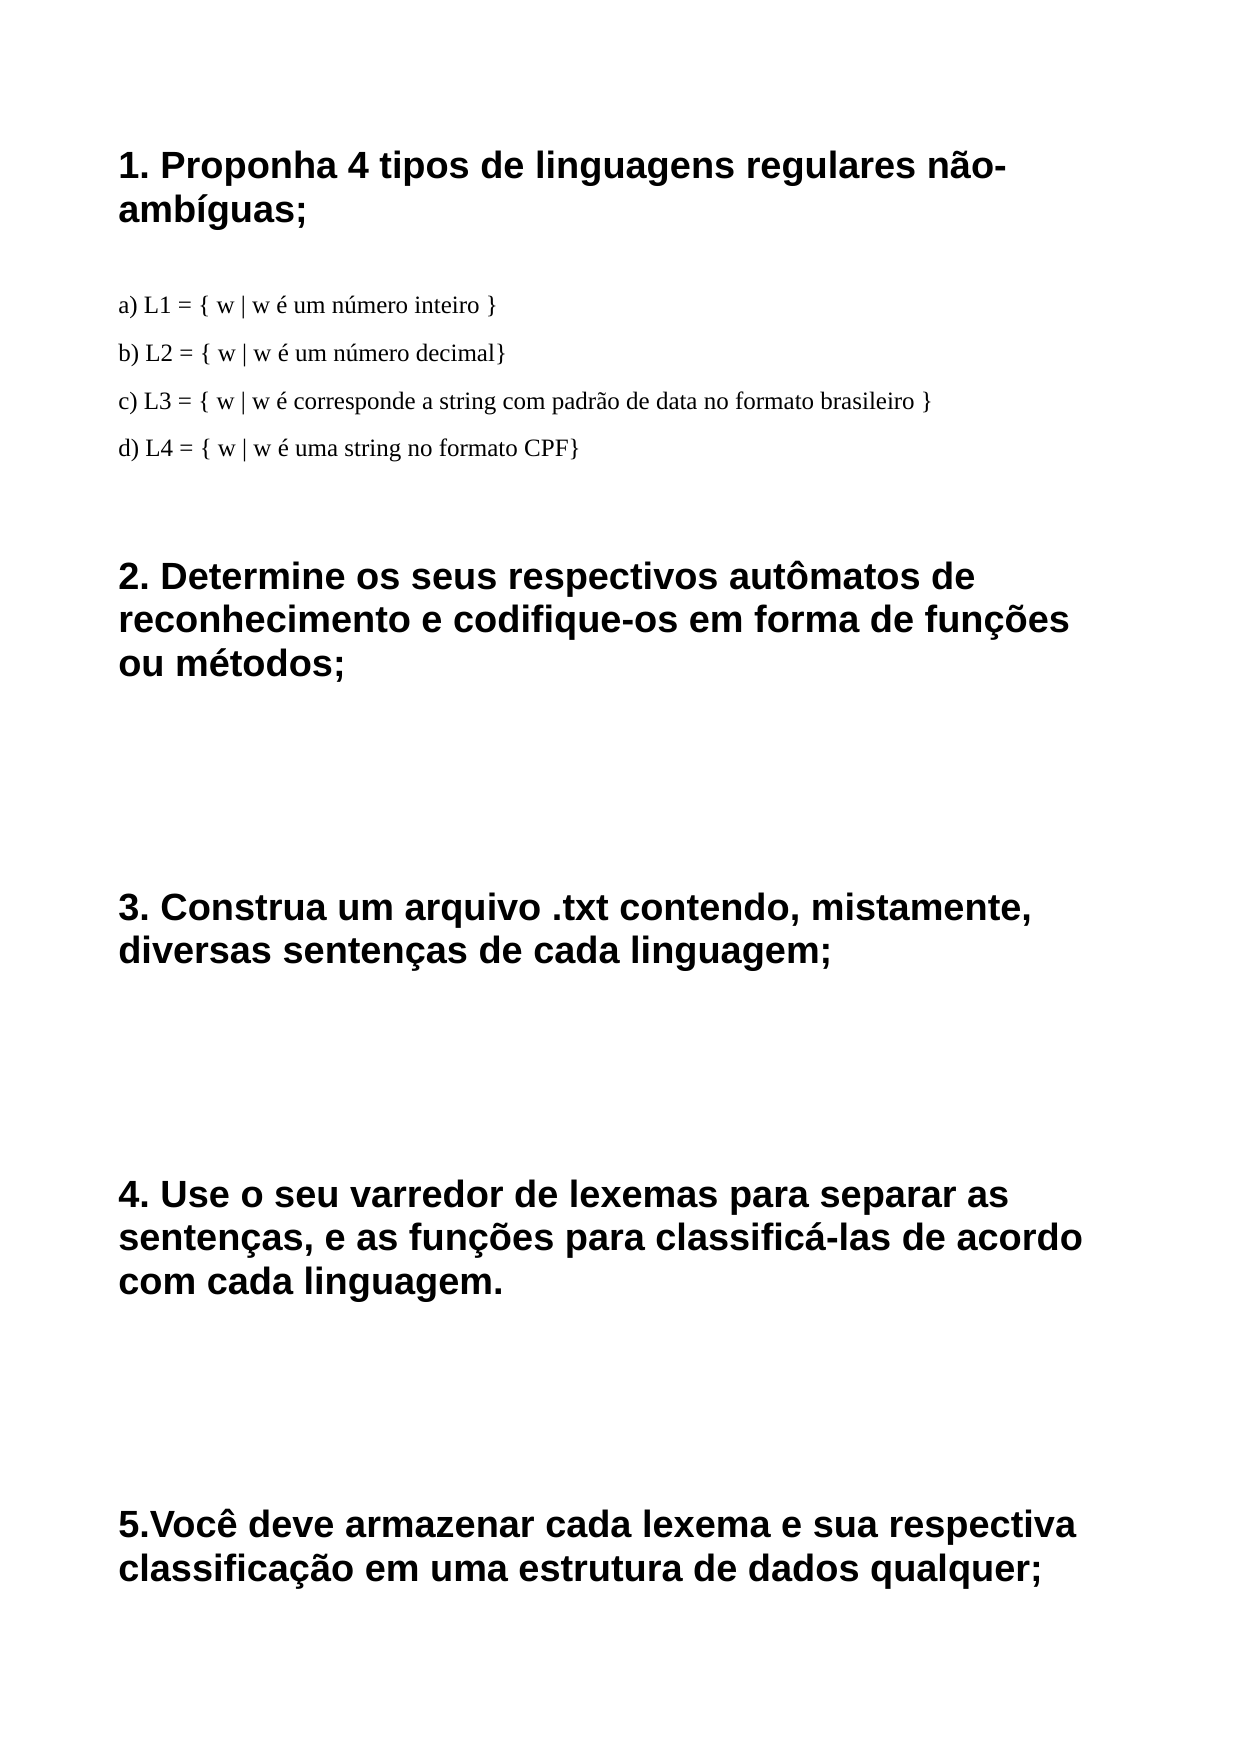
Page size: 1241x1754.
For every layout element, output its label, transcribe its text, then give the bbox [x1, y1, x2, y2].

text c) L3 = { w | w é corresponde a string com padrão de data no formato brasileiro } [118, 386, 1122, 414]
subtitle 5.Você deve armazenar cada lexema e sua respectiva classificação em uma estrutura de dados qualquer; [118, 1502, 1122, 1589]
subtitle 4. Use o seu varredor de lexemas para separar as sentenças, e as funções para classificá-las de acordo com cada linguagem. [118, 1171, 1122, 1302]
subtitle 2. Determine os seus respectivos autômatos de reconhecimento e codifique-os em forma de funções ou métodos; [118, 553, 1122, 684]
text b) L2 = { w | w é um número decimal} [118, 338, 1122, 367]
subtitle 1. Proponha 4 tipos de linguagens regulares não-ambíguas; [118, 143, 1122, 230]
text a) L1 = { w | w é um número inteiro } [118, 291, 1122, 319]
text d) L4 = { w | w é uma string no formato CPF} [118, 433, 1122, 462]
subtitle 3. Construa um arquivo .txt contendo, mistamente, diversas sentenças de cada linguagem; [118, 884, 1122, 972]
